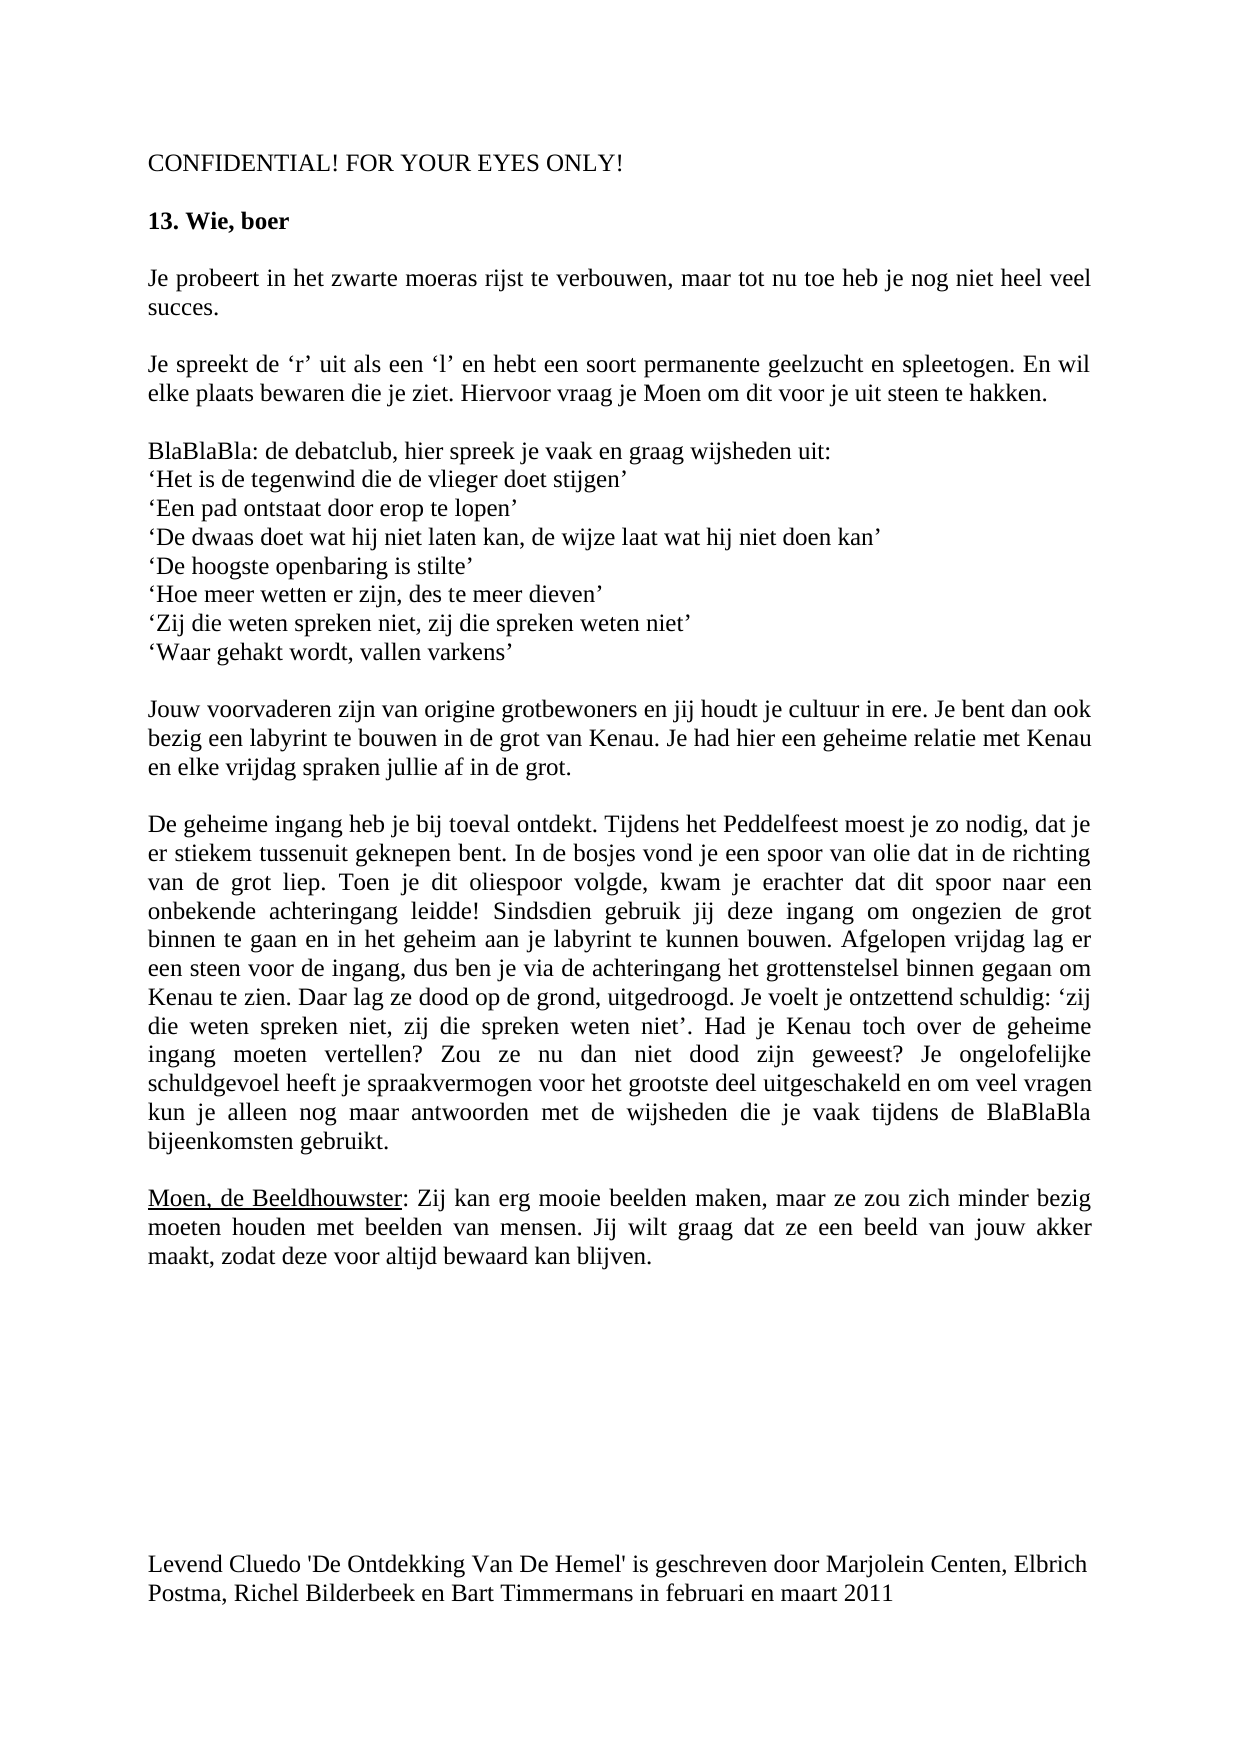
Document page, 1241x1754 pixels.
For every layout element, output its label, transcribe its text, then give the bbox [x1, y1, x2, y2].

text ‘Het is de tegenwind die de vlieger doet stijgen’ [148, 464, 1093, 493]
text De geheime ingang heb je bij toeval ontdekt. Tijdens het Peddelfeest moest je zo nodig, dat je er stiekem tussenuit geknepen bent. In de bosjes vond je een spoor van olie dat in de richting van de grot liep. Toen je dit oliespoor volgde, kwam je erachter dat dit spoor naar een onbekende achteringang leidde! Sindsdien gebruik jij deze ingang om ongezien de grot binnen te gaan en in het geheim aan je labyrint te kunnen bouwen. Afgelopen vrijdag lag er een steen voor de ingang, dus ben je via de achteringang het grottenstelsel binnen gegaan om Kenau te zien. Daar lag ze dood op de grond, uitgedroogd. Je voelt je ontzettend schuldig: ‘zij die weten spreken niet, zij die spreken weten niet’. Had je Kenau toch over de geheime ingang moeten vertellen? Zou ze nu dan niet dood zijn geweest? Je ongelofelijke schuldgevoel heeft je spraakvermogen voor het grootste deel uitgeschakeld en om veel vragen kun je alleen nog maar antwoorden met de wijsheden die je vaak tijdens de BlaBlaBla bijeenkomsten gebruikt. [148, 809, 1093, 1154]
list Wie, boer [148, 206, 1093, 234]
text Je spreekt de ‘r’ uit als een ‘l’ en hebt een soort permanente geelzucht en spleetogen. En wil elke plaats bewaren die je ziet. Hiervoor vraag je Moen om dit voor je uit steen te hakken. [148, 349, 1093, 407]
text Moen, de Beeldhouwster: Zij kan erg mooie beelden maken, maar ze zou zich minder bezig moeten houden met beelden van mensen. Jij wilt graag dat ze een beeld van jouw akker maakt, zodat deze voor altijd bewaard kan blijven. [148, 1183, 1093, 1269]
text Je probeert in het zwarte moeras rijst te verbouwen, maar tot nu toe heb je nog niet heel veel succes. [148, 263, 1093, 321]
text ‘Zij die weten spreken niet, zij die spreken weten niet’ [148, 608, 1093, 637]
text ‘Waar gehakt wordt, vallen varkens’ [148, 637, 1093, 666]
text ‘Hoe meer wetten er zijn, des te meer dieven’ [148, 579, 1093, 608]
text ‘De hoogste openbaring is stilte’ [148, 551, 1093, 579]
text ‘Een pad ontstaat door erop te lopen’ [148, 493, 1093, 522]
text BlaBlaBla: de debatclub, hier spreek je vaak en graag wijsheden uit: [148, 436, 1093, 464]
text Jouw voorvaderen zijn van origine grotbewoners en jij houdt je cultuur in ere. Je bent dan ook bezig een labyrint te bouwen in de grot van Kenau. Je had hier een geheime relatie met Kenau en elke vrijdag spraken jullie af in de grot. [148, 694, 1093, 781]
text ‘De dwaas doet wat hij niet laten kan, de wijze laat wat hij niet doen kan’ [148, 522, 1093, 551]
